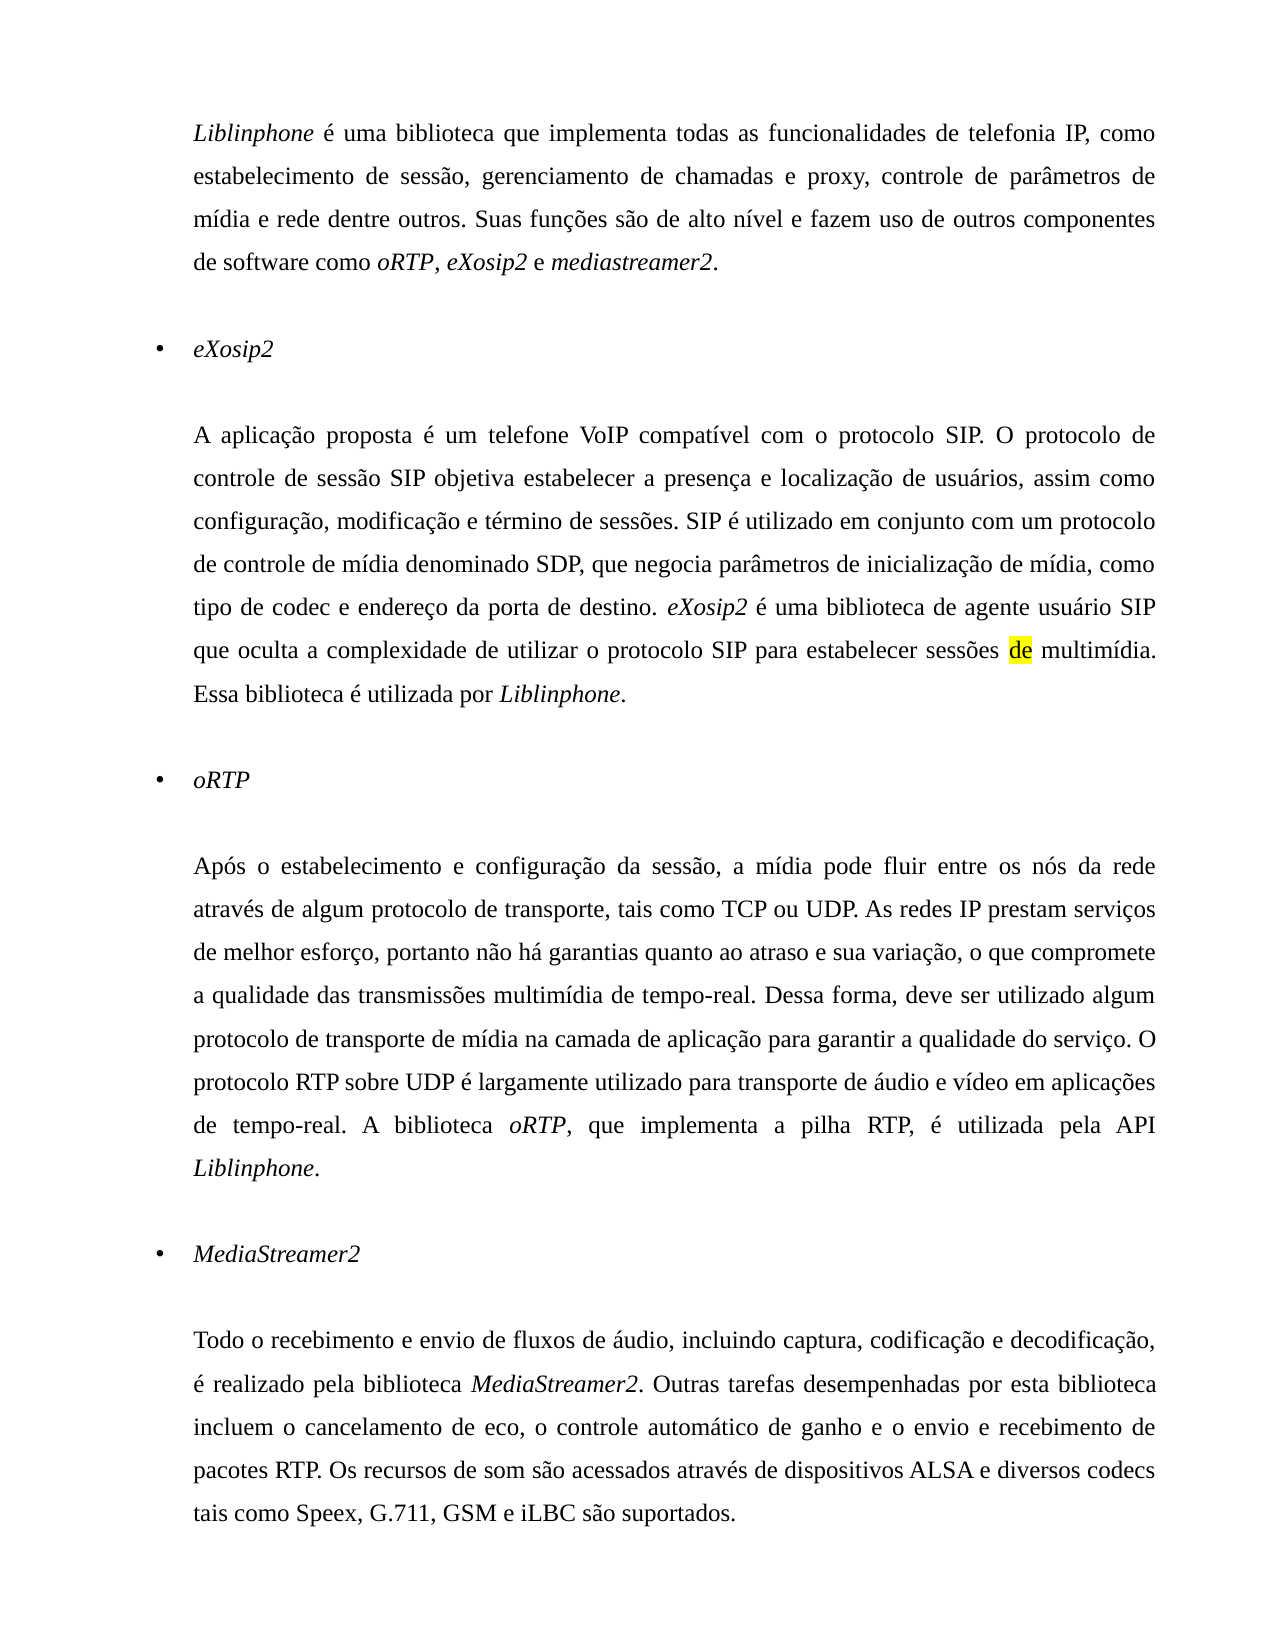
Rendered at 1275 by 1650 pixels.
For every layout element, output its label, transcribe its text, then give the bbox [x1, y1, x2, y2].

list oRTP [156, 765, 1157, 794]
list Liblinphone é uma biblioteca que implementa todas as funcionalidades de telefonia IP, como estabelecimento de sessão, gerenciamento de chamadas e proxy, controle de parâmetros de mídia e rede dentre outros. Suas funções são de alto nível e fazem uso de outros componentes de software como oRTP, eXosip2 e mediastreamer2. [156, 118, 1157, 276]
list eXosip2 [156, 334, 1157, 362]
list A aplicação proposta é um telefone VoIP compatível com o protocolo SIP. O protocolo de controle de sessão SIP objetiva estabelecer a presença e localização de usuários, assim como configuração, modificação e término de sessões. SIP é utilizado em conjunto com um protocolo de controle de mídia denominado SDP, que negocia parâmetros de inicialização de mídia, como tipo de codec e endereço da porta de destino. eXosip2 é uma biblioteca de agente usuário SIP que oculta a complexidade de utilizar o protocolo SIP para estabelecer sessões de multimídia. Essa biblioteca é utilizada por Liblinphone. [156, 420, 1157, 707]
list MediaStreamer2 [156, 1239, 1157, 1268]
list Todo o recebimento e envio de fluxos de áudio, incluindo captura, codificação e decodificação, é realizado pela biblioteca MediaStreamer2. Outras tarefas desempenhadas por esta biblioteca incluem o cancelamento de eco, o controle automático de ganho e o envio e recebimento de pacotes RTP. Os recursos de som são acessados através de dispositivos ALSA e diversos codecs tais como Speex, G.711, GSM e iLBC são suportados. [156, 1326, 1157, 1527]
list Após o estabelecimento e configuração da sessão, a mídia pode fluir entre os nós da rede através de algum protocolo de transporte, tais como TCP ou UDP. As redes IP prestam serviços de melhor esforço, portanto não há garantias quanto ao atraso e sua variação, o que compromete a qualidade das transmissões multimídia de tempo-real. Dessa forma, deve ser utilizado algum protocolo de transporte de mídia na camada de aplicação para garantir a qualidade do serviço. O protocolo RTP sobre UDP é largamente utilizado para transporte de áudio e vídeo em aplicações de tempo-real. A biblioteca oRTP, que implementa a pilha RTP, é utilizada pela API Liblinphone. [156, 851, 1157, 1182]
